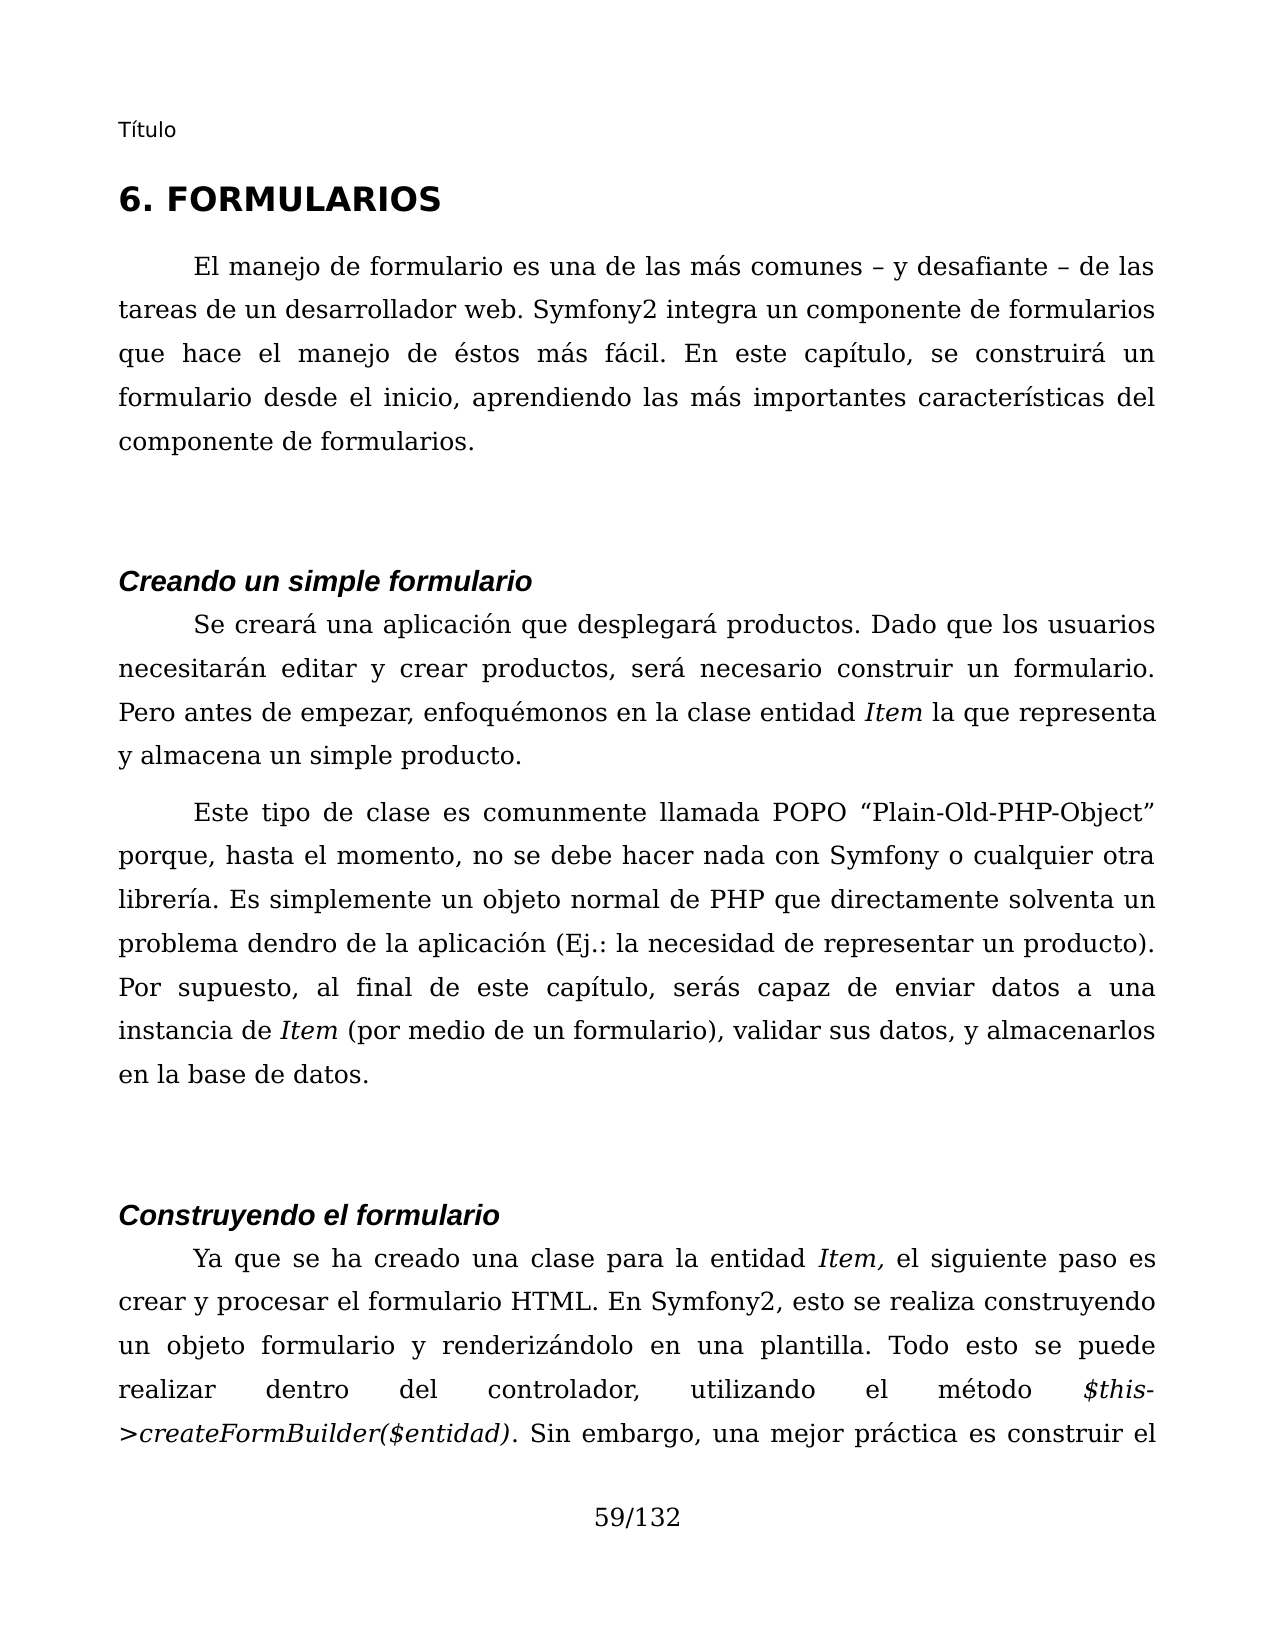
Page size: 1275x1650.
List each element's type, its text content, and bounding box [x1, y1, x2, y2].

text Este tipo de clase es comunmente llamada POPO “Plain-Old-PHP-Object” porque, hasta el momento, no se debe hacer nada con Symfony o cualquier otra librería. Es simplemente un objeto normal de PHP que directamente solventa un problema dendro de la aplicación (Ej.: la necesidad de representar un producto). Por supuesto, al final de este capítulo, serás capaz de enviar datos a una instancia de Item (por medio de un formulario), validar sus datos, y almacenarlos en la base de datos. [118, 798, 1157, 1089]
text Ya que se ha creado una clase para la entidad Item, el siguiente paso es crear y procesar el formulario HTML. En Symfony2, esto se realiza construyendo un objeto formulario y renderizándolo en una plantilla. Todo esto se puede realizar dentro del controlador, utilizando el método $this->createFormBuilder($entidad). Sin embargo, una mejor práctica es construir el [118, 1244, 1157, 1448]
text El manejo de formulario es una de las más comunes – y desafiante – de las tareas de un desarrollador web. Symfony2 integra un componente de formularios que hace el manejo de éstos más fácil. En este capítulo, se construirá un formulario desde el inicio, aprendiendo las más importantes características del componente de formularios. [118, 252, 1157, 456]
subtitle Creando un simple formulario [118, 564, 1157, 598]
text Se creará una aplicación que desplegará productos. Dado que los usuarios necesitarán editar y crear productos, será necesario construir un formulario. Pero antes de empezar, enfoquémonos en la clase entidad Item la que representa y almacena un simple producto. [118, 610, 1157, 771]
subtitle 6. FORMULARIOS [118, 181, 1157, 220]
subtitle Construyendo el formulario [118, 1198, 1157, 1231]
